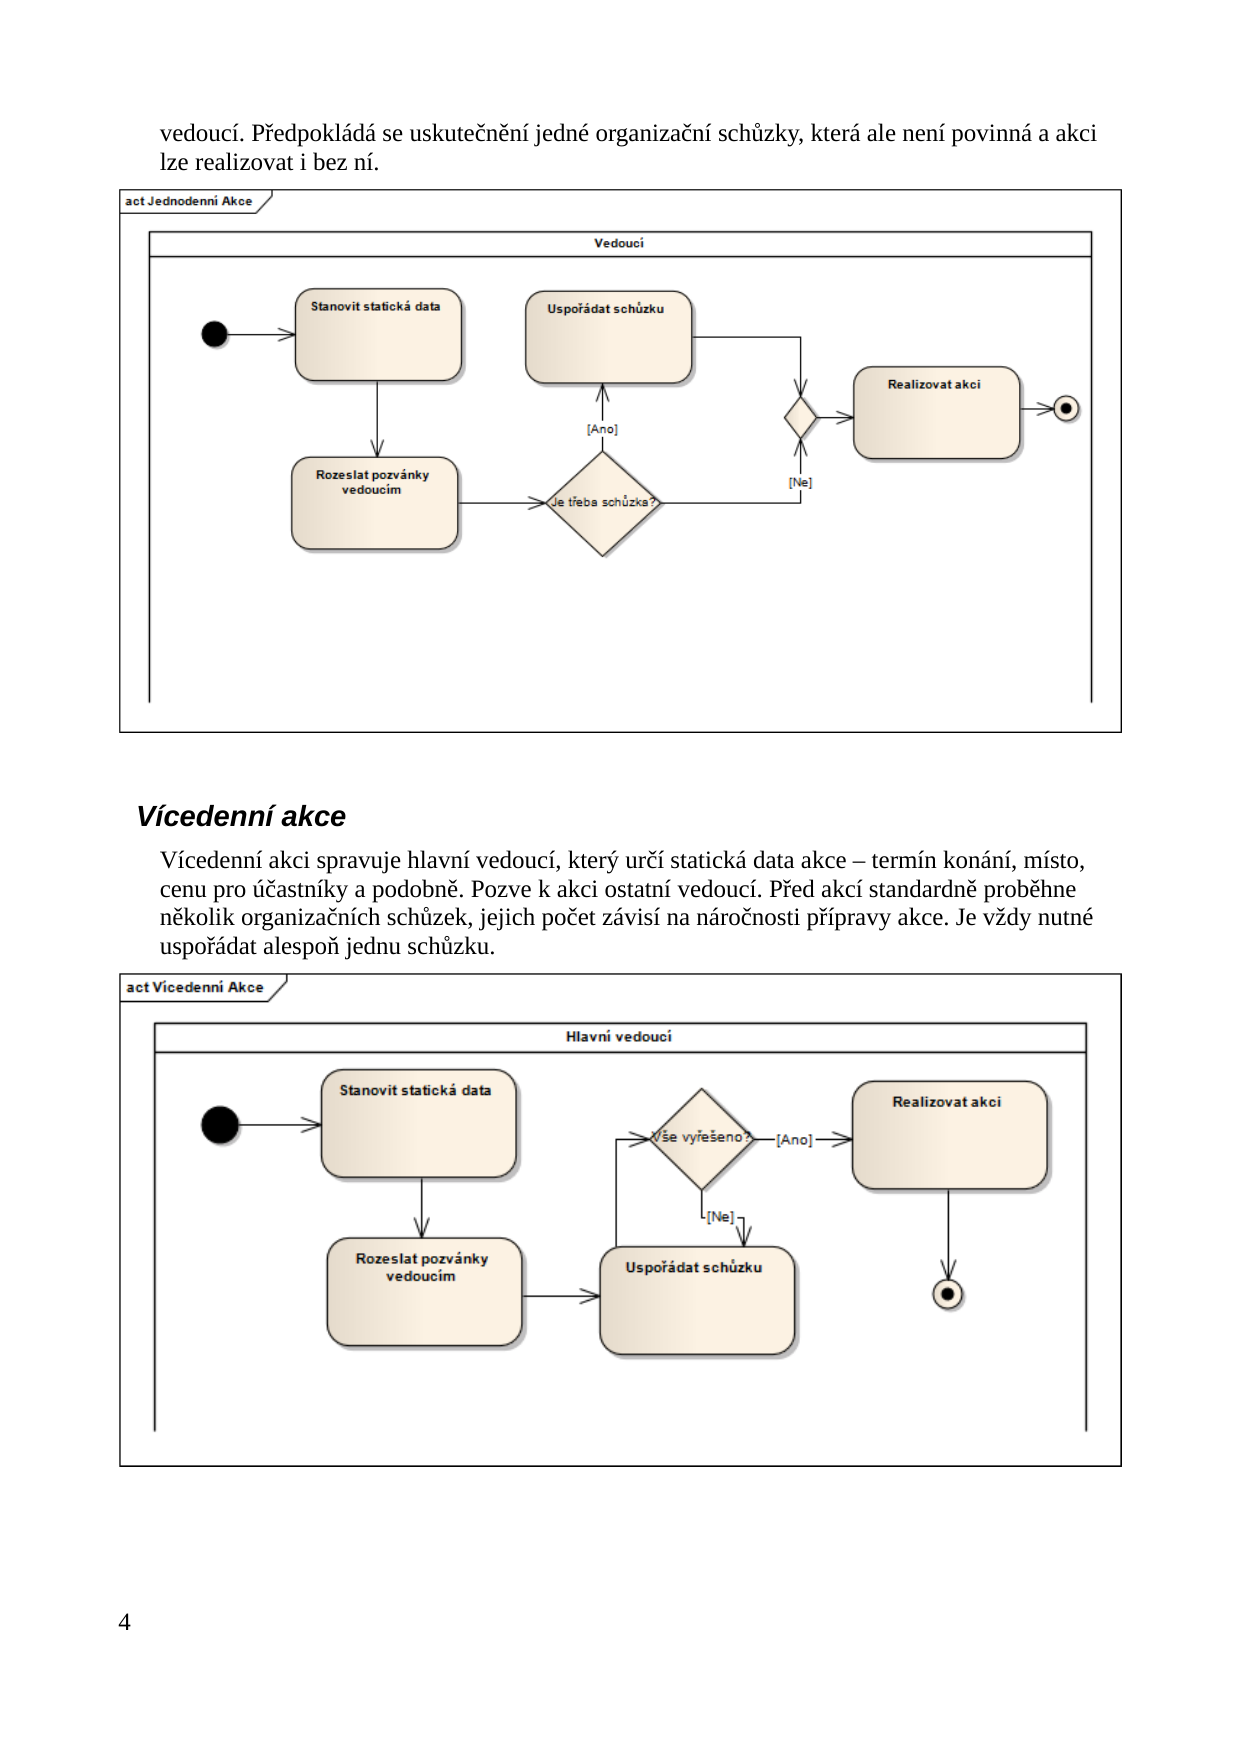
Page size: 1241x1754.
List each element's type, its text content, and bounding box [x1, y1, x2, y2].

text vedoucí. Předpokládá se uskutečnění jedné organizační schůzky, která ale není povinná a akci lze realizovat i bez ní. [159, 118, 1122, 176]
text Vícedenní akci spravuje hlavní vedoucí, který určí statická data akce – termín konání, místo, cenu pro účastníky a podobně. Pozve k akci ostatní vedoucí. Před akcí standardně proběhne několik organizačních schůzek, jejich počet závisí na náročnosti přípravy akce. Je vždy nutné uspořádat alespoň jednu schůzku. [159, 845, 1122, 960]
picture [118, 188, 1122, 733]
picture [118, 972, 1122, 1467]
subtitle Vícedenní akce [136, 799, 1122, 832]
